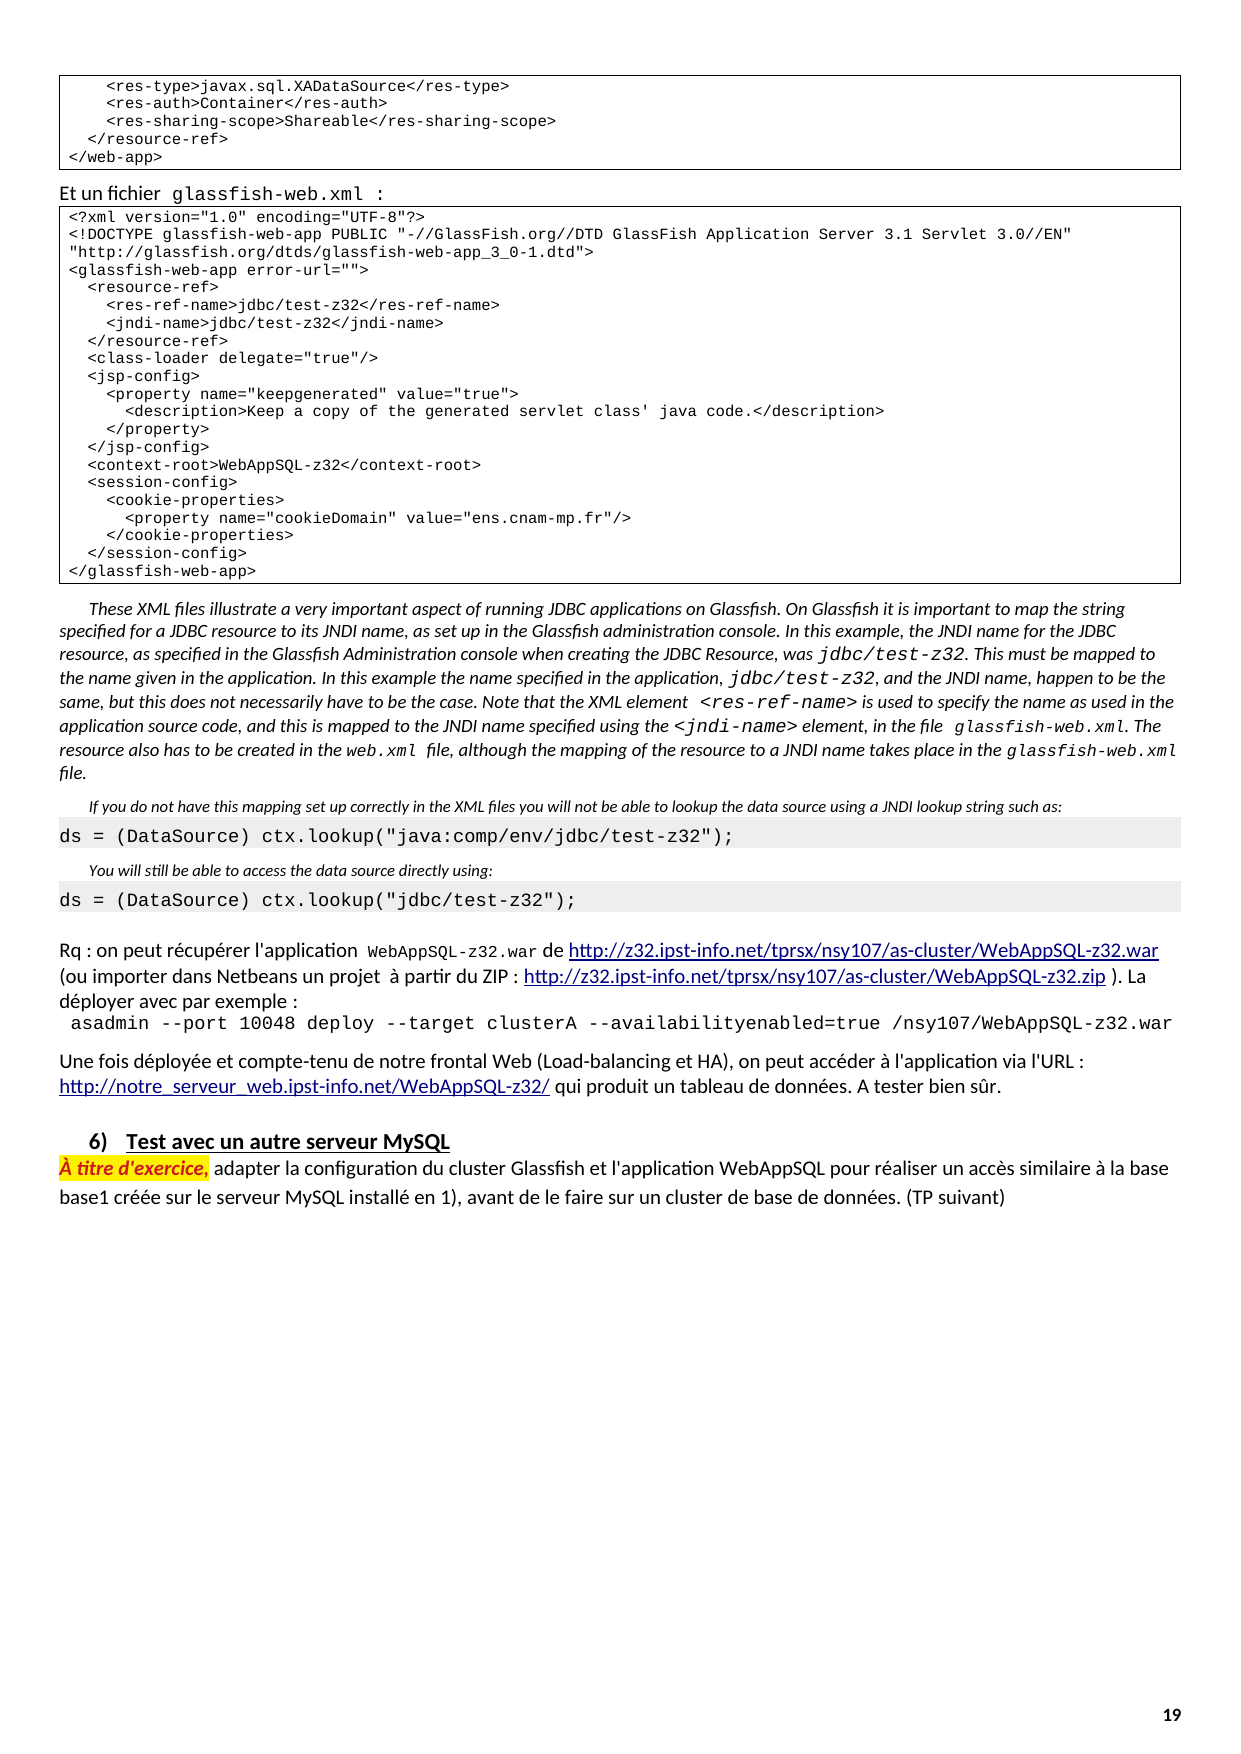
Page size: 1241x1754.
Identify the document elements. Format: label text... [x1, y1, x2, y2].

text <property name="cookieDomain" value="ens.cnam-mp.fr"/> [60, 507, 1180, 524]
text <res-type>javax.sql.XADataSource</res-type> [60, 76, 1180, 93]
text <description>Keep a copy of the generated servlet class' java code.</description> [60, 401, 1180, 418]
text </glassfish-web-app> [60, 560, 1180, 583]
text <session-config> [60, 471, 1180, 489]
text </resource-ref> [60, 128, 1180, 146]
text </jsp-config> [60, 436, 1180, 454]
text <res-sharing-scope>Shareable</res-sharing-scope> [60, 110, 1180, 128]
text If you do not have this mapping set up correctly in the XML files you will not be able to lookup the data source using a JNDI lookup string such as: [59, 797, 1181, 817]
text </session-config> [60, 542, 1180, 560]
text asadmin --port 10048 deploy --target clusterA --availabilityenabled=true /nsy107/WebAppSQL-z32.war [59, 1014, 1181, 1035]
text </property> [60, 418, 1180, 436]
text ds = (DataSource) ctx.lookup("java:comp/env/jdbc/test-z32"); [59, 817, 1181, 848]
text <!DOCTYPE glassfish-web-app PUBLIC "-//GlassFish.org//DTD GlassFish Application Server 3.1 Servlet 3.0//EN" "http://glassfish.org/dtds/glassfish-web-app_3_0-1.dtd"> [60, 223, 1180, 259]
text À titre d'exercice, adapter la configuration du cluster Glassfish et l'application WebAppSQL pour réaliser un accès similaire à la base base1 créée sur le serveur MySQL installé en 1), avant de le faire sur un cluster de base de données. (TP suivant) [59, 1155, 1181, 1210]
text These XML files illustrate a very important aspect of running JDBC applications on Glassfish. On Glassfish it is important to map the string specified for a JDBC resource to its JNDI name, as set up in the Glassfish administration console. In this example, the JNDI name for the JDBC resource, as specified in the Glassfish Administration console when creating the JDBC Resource, was jdbc/test-z32. This must be mapped to the name given in the application. In this example the name specified in the application, jdbc/test-z32, and the JNDI name, happen to be the same, but this does not necessarily have to be the case. Note that the XML element <res-ref-name> is used to specify the name as used in the application source code, and this is mapped to the JNDI name specified using the <jndi-name> element, in the file glassfish-web.xml. The resource also has to be created in the web.xml file, although the mapping of the resource to a JNDI name takes place in the glassfish-web.xml file. [59, 597, 1181, 784]
text You will still be able to access the data source directly using: [59, 861, 1181, 881]
text </web-app> [60, 146, 1180, 169]
text <jndi-name>jdbc/test-z32</jndi-name> [60, 312, 1180, 330]
text Une fois déployée et compte-tenu de notre frontal Web (Load-balancing et HA), on peut accéder à l'application via l'URL : http://notre_serveur_web.ipst-info.net/WebAppSQL-z32/ qui produit un tableau de données. A tester bien sûr. [59, 1048, 1181, 1099]
text <context-root>WebAppSQL-z32</context-root> [60, 454, 1180, 471]
text <resource-ref> [60, 277, 1180, 294]
text </cookie-properties> [60, 524, 1180, 542]
text <res-ref-name>jdbc/test-z32</res-ref-name> [60, 294, 1180, 312]
text <?xml version="1.0" encoding="UTF-8"?> [60, 207, 1180, 223]
subtitle Test avec un autre serveur MySQL [89, 1127, 1181, 1155]
text ds = (DataSource) ctx.lookup("jdbc/test-z32"); [59, 881, 1181, 912]
text <cookie-properties> [60, 489, 1180, 507]
text Et un fichier glassfish-web.xml : [59, 180, 1181, 206]
text <glassfish-web-app error-url=""> [60, 259, 1180, 277]
text <property name="keepgenerated" value="true"> [60, 383, 1180, 401]
text (ou importer dans Netbeans un projet à partir du ZIP : http://z32.ipst-info.net/tprsx/nsy107/as-cluster/WebAppSQL-z32.zip ). La déployer avec par exemple : [59, 963, 1181, 1014]
text <jsp-config> [60, 365, 1180, 383]
text Rq : on peut récupérer l'application WebAppSQL-z32.war de http://z32.ipst-info.net/tprsx/nsy107/as-cluster/WebAppSQL-z32.war [59, 938, 1181, 963]
text <res-auth>Container</res-auth> [60, 93, 1180, 110]
text </resource-ref> [60, 330, 1180, 347]
text <class-loader delegate="true"/> [60, 347, 1180, 365]
